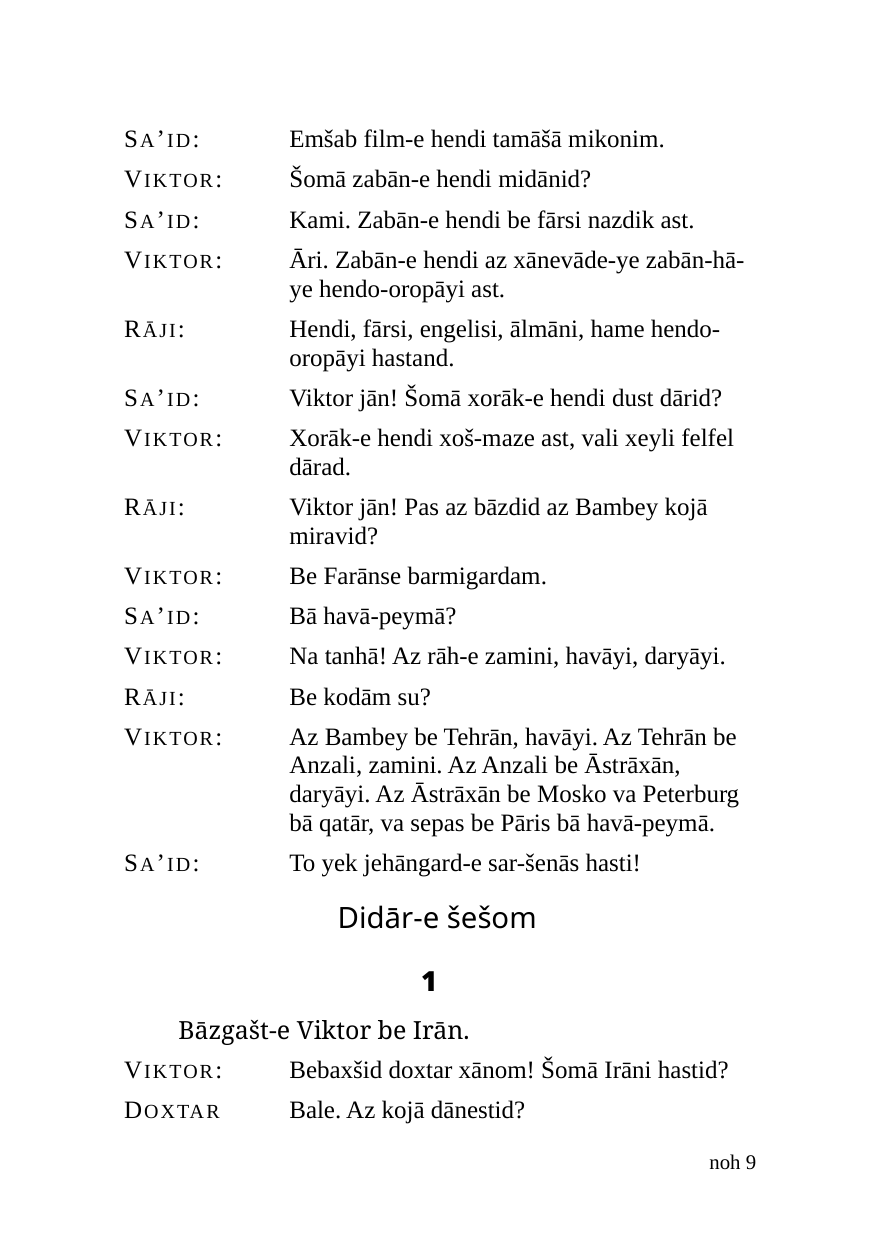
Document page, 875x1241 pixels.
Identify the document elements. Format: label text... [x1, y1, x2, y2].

table_cell Viktor: [118, 636, 283, 676]
table_cell Emšab film-e hendi tamāšā mikonim. [284, 119, 756, 159]
table_cell Viktor: [118, 159, 283, 199]
table_cell Viktor: [118, 555, 283, 595]
text noh 9 [118, 1150, 756, 1174]
table_cell Sa’id: [118, 199, 283, 239]
table_cell Kami. Zabān-e hendi be fārsi nazdik ast. [284, 199, 756, 239]
table_cell Be Farānse barmigardam. [284, 555, 756, 595]
table_cell Viktor jān! Šomā xorāk-e hendi dust dārid? [284, 377, 756, 417]
table_cell Sa’id: [118, 843, 283, 883]
table_cell Rāji: [118, 676, 283, 716]
table_cell Be kodām su? [284, 676, 756, 716]
table_cell Viktor jān! Pas az bāzdid az Bambey kojā miravid? [284, 486, 756, 555]
table_cell Na tanhā! Az rāh-e zamini, havāyi, daryāyi. [284, 636, 756, 676]
table_cell Sa’id: [118, 119, 283, 159]
table_cell Viktor: [118, 716, 283, 842]
table_cell Doxtar [118, 1090, 283, 1130]
table_cell Sa’id: [118, 595, 283, 636]
table_cell Az Bambey be Tehrān, havāyi. Az Tehrān be Anzali, zamini. Az Anzali be Āstrāxān, daryāyi. Az Āstrāxān be Mosko va Peterburg bā qatār, va sepas be Pāris bā havā-peymā. [284, 716, 756, 842]
table_cell Rāji: [118, 308, 283, 377]
table_cell Bā havā-peymā? [284, 595, 756, 636]
subtitle Didār-e šešom [118, 897, 756, 937]
text Bāzgašt-e Viktor be Irān. [118, 1012, 756, 1047]
table_cell Viktor: [118, 417, 283, 486]
table_cell Rāji: [118, 486, 283, 555]
table_cell Viktor: [118, 239, 283, 308]
table_cell Hendi, fārsi, engelisi, ālmāni, hame hendo-oropāyi hastand. [284, 308, 756, 377]
table_cell Šomā zabān-e hendi midānid? [284, 159, 756, 199]
table_cell Xorāk-e hendi xoš-maze ast, vali xeyli felfel dārad. [284, 417, 756, 486]
table_cell Sa’id: [118, 377, 283, 417]
table_cell Āri. Zabān-e hendi az xānevāde-ye zabān-hā-ye hendo-oropāyi ast. [284, 239, 756, 308]
table_header Viktor: [118, 1050, 283, 1090]
table_cell To yek jehāngard-e sar-šenās hasti! [284, 843, 756, 883]
table_header Bebaxšid doxtar xānom! Šomā Irāni hastid? [284, 1050, 756, 1090]
table_cell Bale. Az kojā dānestid? [284, 1090, 756, 1130]
